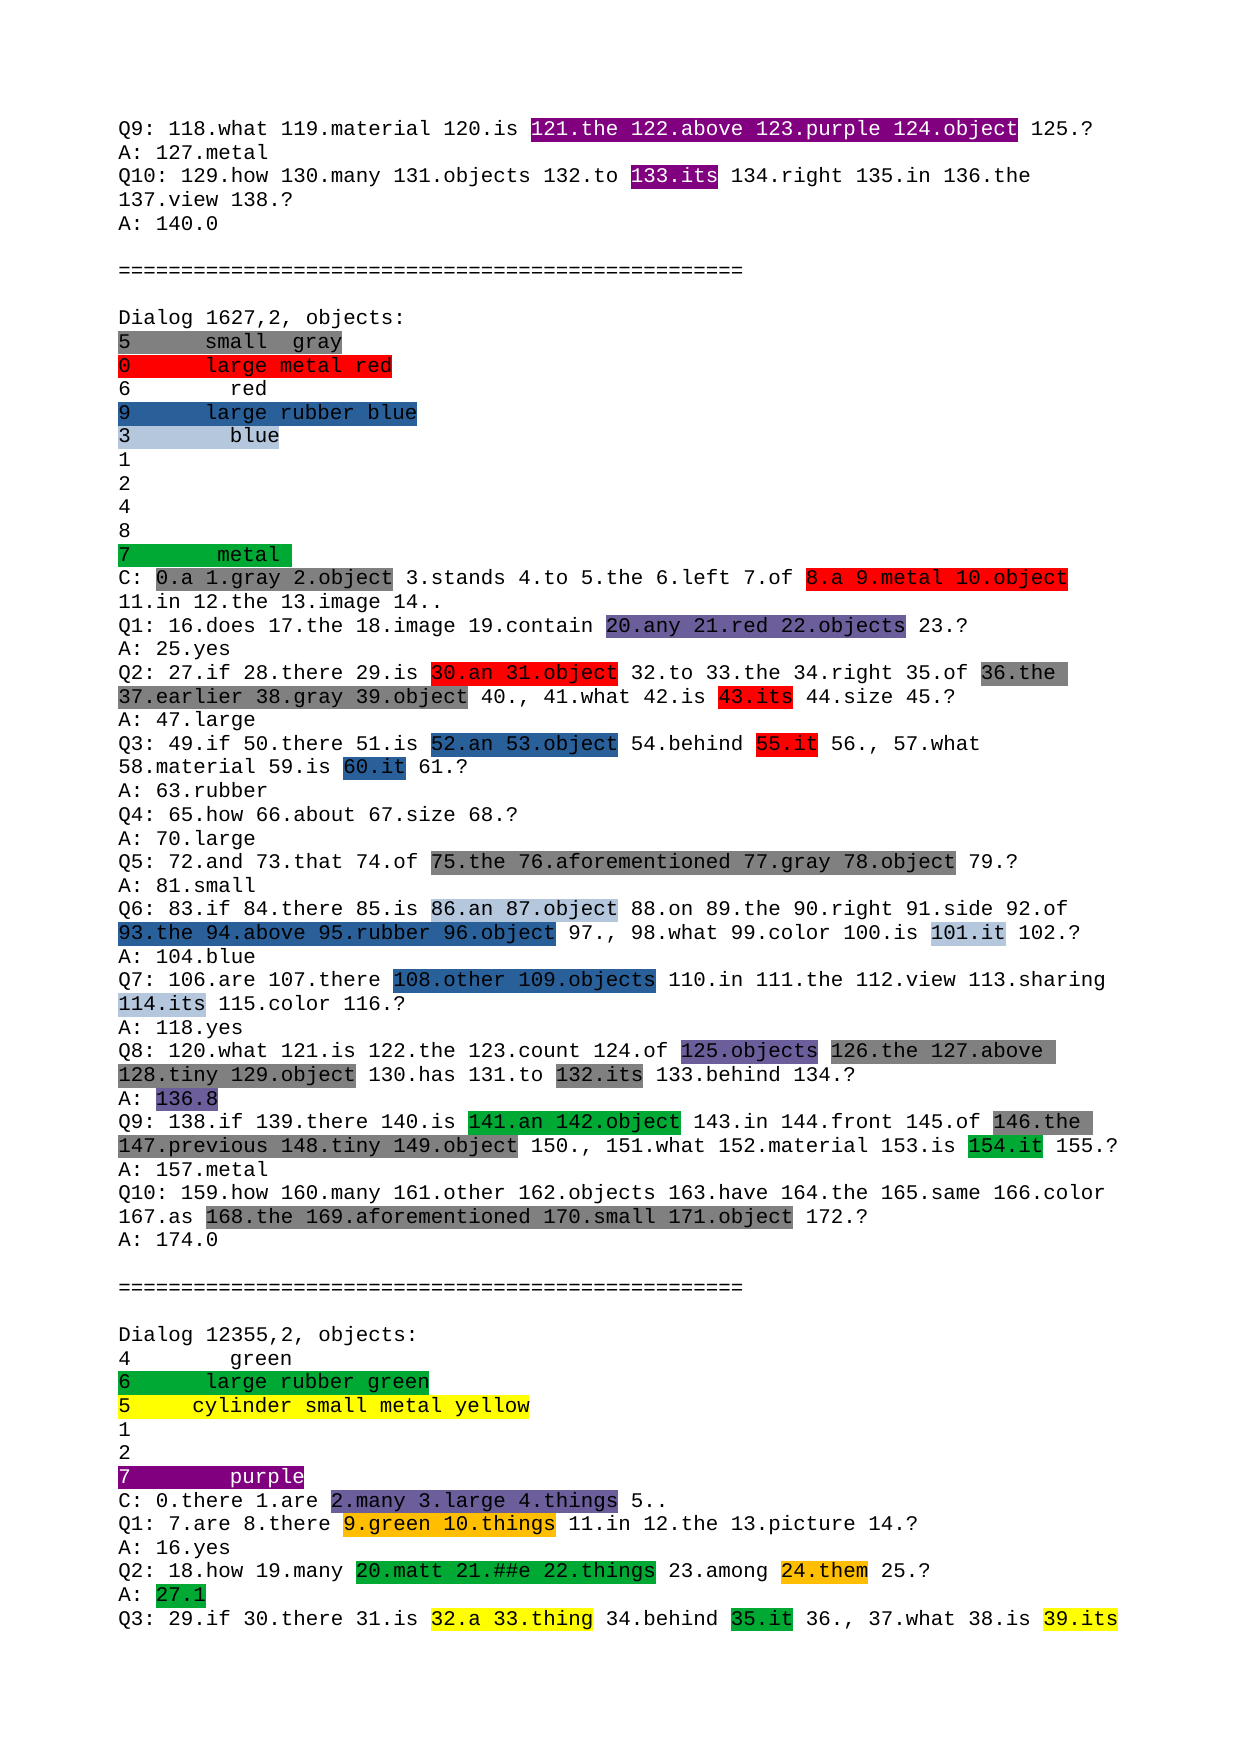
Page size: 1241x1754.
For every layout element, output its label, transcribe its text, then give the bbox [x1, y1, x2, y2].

text Q9: 118.what 119.material 120.is 121.the 122.above 123.purple 124.object 125.? A: 127.metal Q10: 129.how 130.many 131.objects 132.to 133.its 134.right 135.in 136.the 137.view 138.? A: 140.0 ================================================== Dialog 1627,2, objects: 5 small gray 0 large metal red 6 red 9 large rubber blue 3 blue 1 2 4 8 7 metal C: 0.a 1.gray 2.object 3.stands 4.to 5.the 6.left 7.of 8.a 9.metal 10.object 11.in 12.the 13.image 14.. Q1: 16.does 17.the 18.image 19.contain 20.any 21.red 22.objects 23.? A: 25.yes Q2: 27.if 28.there 29.is 30.an 31.object 32.to 33.the 34.right 35.of 36.the 37.earlier 38.gray 39.object 40., 41.what 42.is 43.its 44.size 45.? A: 47.large Q3: 49.if 50.there 51.is 52.an 53.object 54.behind 55.it 56., 57.what 58.material 59.is 60.it 61.? A: 63.rubber Q4: 65.how 66.about 67.size 68.? A: 70.large Q5: 72.and 73.that 74.of 75.the 76.aforementioned 77.gray 78.object 79.? A: 81.small Q6: 83.if 84.there 85.is 86.an 87.object 88.on 89.the 90.right 91.side 92.of 93.the 94.above 95.rubber 96.object 97., 98.what 99.color 100.is 101.it 102.? A: 104.blue Q7: 106.are 107.there 108.other 109.objects 110.in 111.the 112.view 113.sharing 114.its 115.color 116.? A: 118.yes Q8: 120.what 121.is 122.the 123.count 124.of 125.objects 126.the 127.above 128.tiny 129.object 130.has 131.to 132.its 133.behind 134.? A: 136.8 Q9: 138.if 139.there 140.is 141.an 142.object 143.in 144.front 145.of 146.the 147.previous 148.tiny 149.object 150., 151.what 152.material 153.is 154.it 155.? A: 157.metal Q10: 159.how 160.many 161.other 162.objects 163.have 164.the 165.same 166.color 167.as 168.the 169.aforementioned 170.small 171.object 172.? A: 174.0 ================================================== Dialog 12355,2, objects: 4 green 6 large rubber green 5 cylinder small metal yellow 1 2 7 purple C: 0.there 1.are 2.many 3.large 4.things 5.. Q1: 7.are 8.there 9.green 10.things 11.in 12.the 13.picture 14.? A: 16.yes Q2: 18.how 19.many 20.matt 21.##e 22.things 23.among 24.them 25.? A: 27.1 Q3: 29.if 30.there 31.is 32.a 33.thing 34.behind 35.it 36., 37.what 38.is 39.its [118, 118, 1122, 1631]
